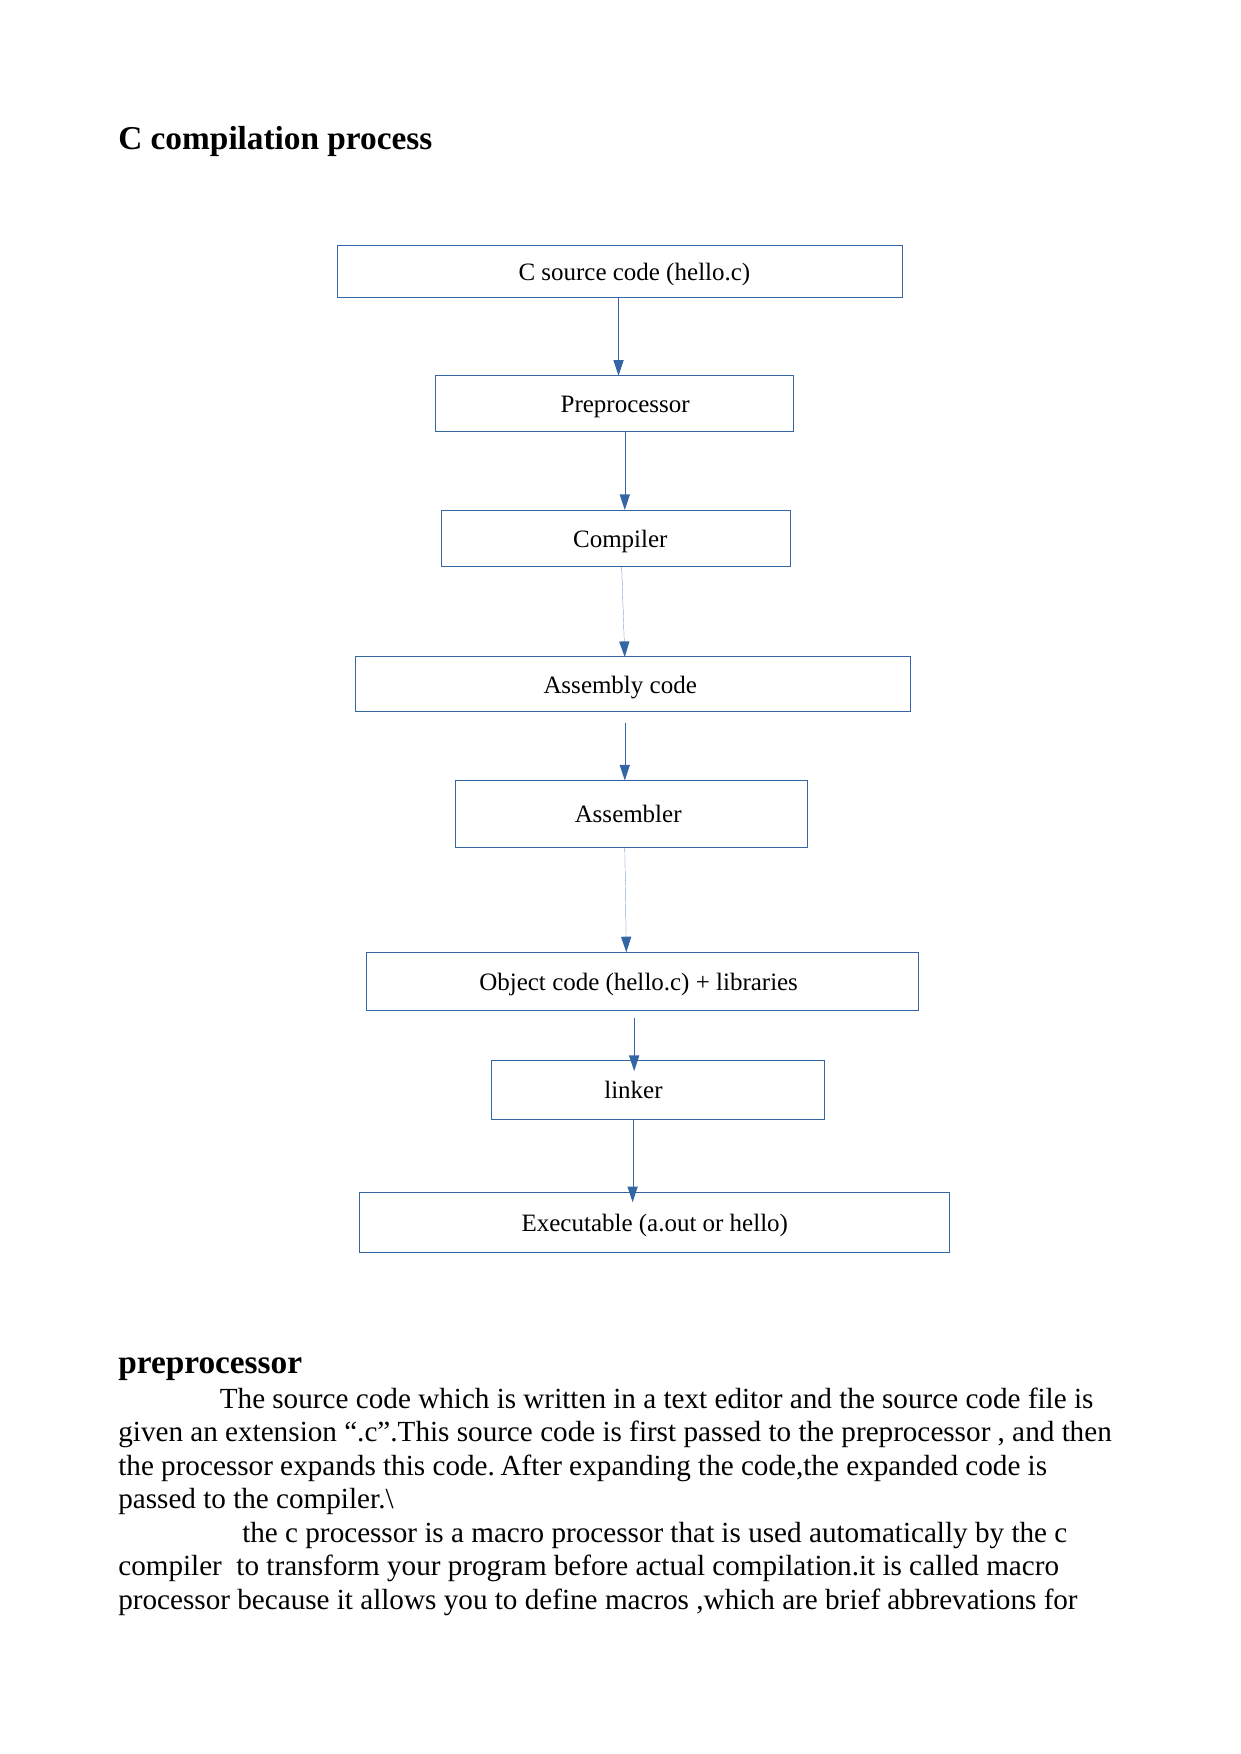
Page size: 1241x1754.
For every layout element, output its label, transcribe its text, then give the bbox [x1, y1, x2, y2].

text the c processor is a macro processor that is used automatically by the c compiler to transform your program before actual compilation.it is called macro processor because it allows you to define macros ,which are brief abbrevations for [118, 1515, 1122, 1616]
text C compilation process [118, 118, 1122, 156]
text The source code which is written in a text editor and the source code file is given an extension “.c”.This source code is first passed to the preprocessor , and then the processor expands this code. After expanding the code,the expanded code is passed to the compiler.\ [118, 1381, 1122, 1515]
text preprocessor [118, 1342, 1122, 1381]
